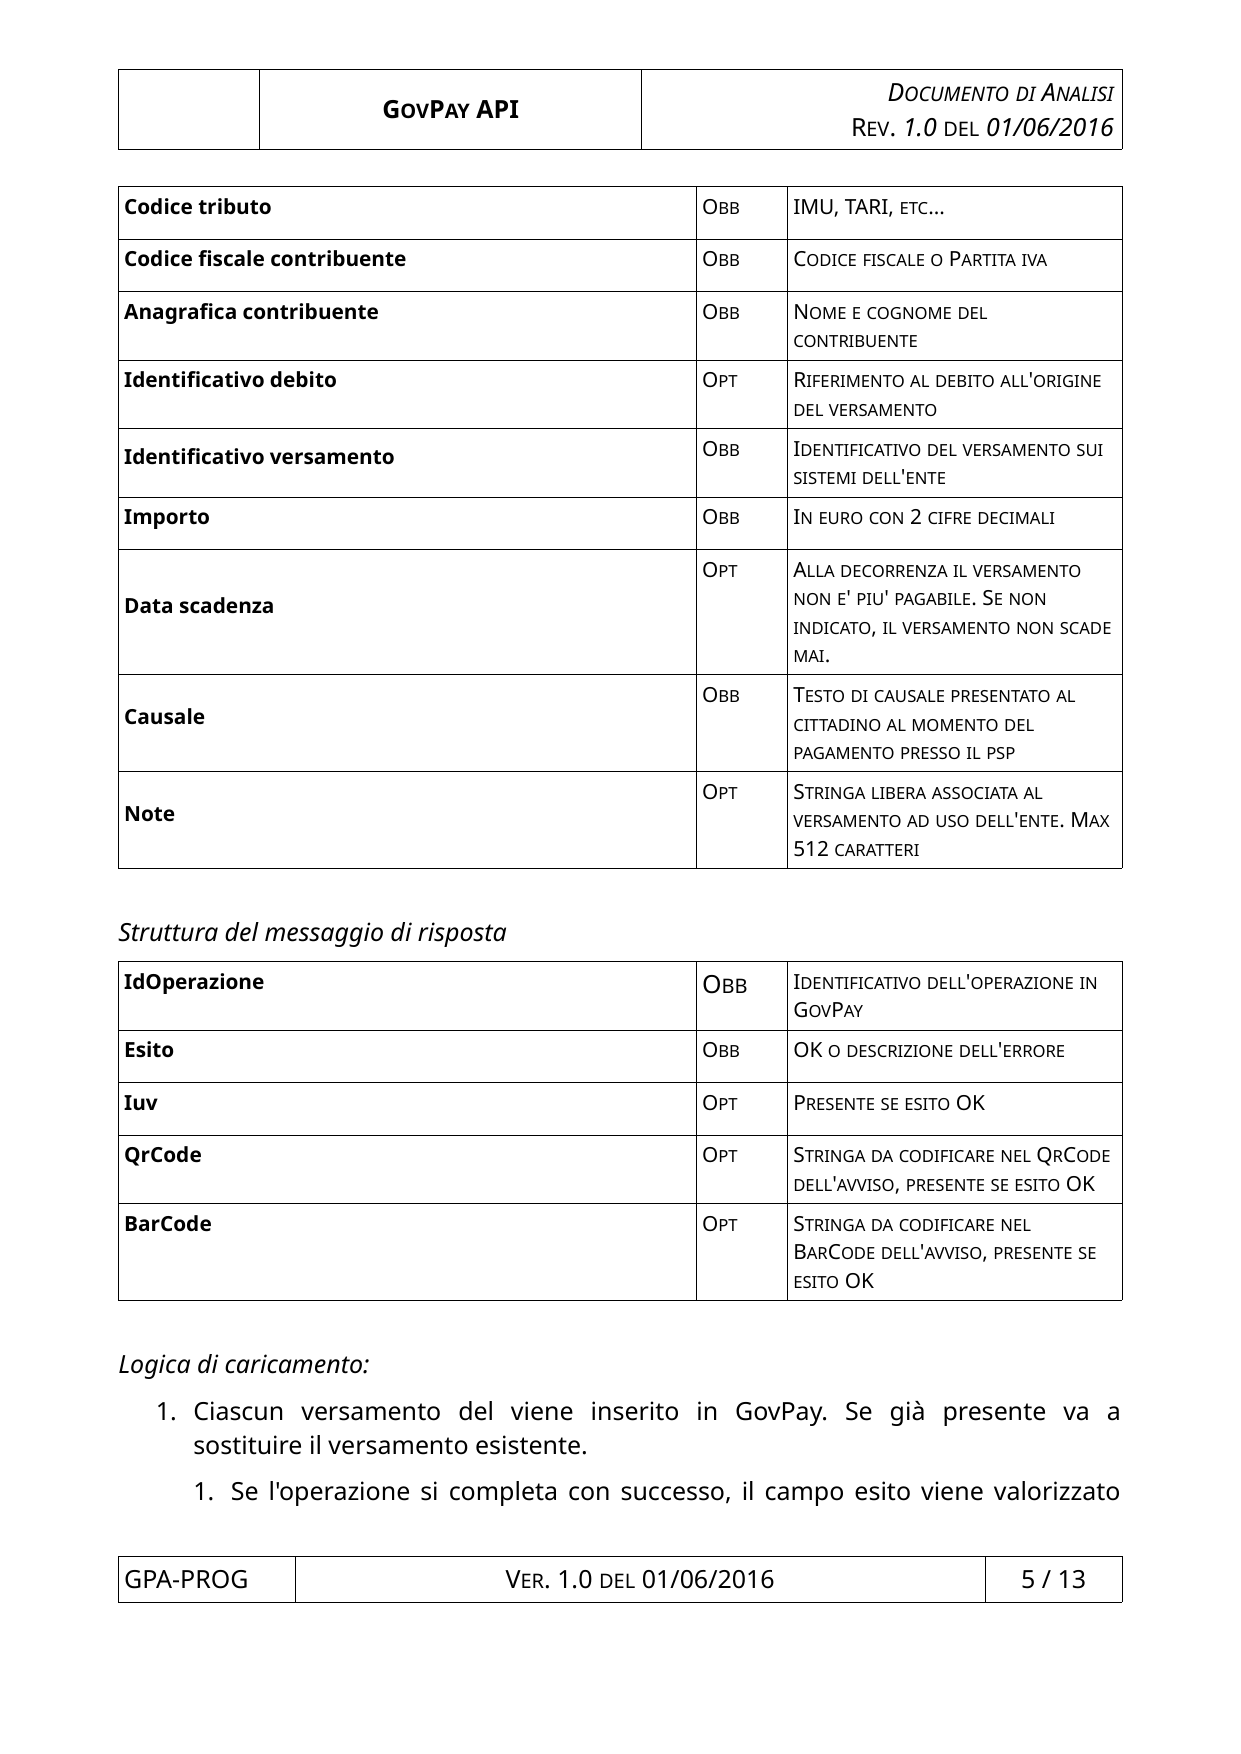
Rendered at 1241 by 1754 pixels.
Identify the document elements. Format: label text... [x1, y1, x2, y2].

table_header IdOperazione [119, 962, 696, 1030]
table_cell Obb [697, 187, 787, 239]
table_cell Codice fiscale o Partita iva [788, 240, 1122, 291]
table_cell OK o descrizione dell'errore [788, 1031, 1122, 1082]
table_header Identificativo dell'operazione in GovPay [788, 962, 1122, 1030]
table_cell Obb [697, 240, 787, 291]
table_cell Opt [697, 550, 787, 674]
table_cell Identificativo del versamento sui sistemi dell'ente [788, 429, 1122, 497]
text Logica di caricamento: [118, 1347, 1122, 1381]
table_cell Alla decorrenza il versamento non e' piu' pagabile. Se non indicato, il versamento non scade mai. [788, 550, 1122, 674]
table_cell Obb [697, 429, 787, 497]
table_cell Stringa libera associata al versamento ad uso dell'ente. Max 512 caratteri [788, 772, 1122, 868]
table_cell Opt [697, 1083, 787, 1135]
table_cell Stringa da codificare nel BarCode dell'avviso, presente se esito OK [788, 1204, 1122, 1300]
table_cell Obb [697, 498, 787, 549]
table_cell Codice tributo [119, 187, 696, 239]
table_cell Testo di causale presentato al cittadino al momento del pagamento presso il psp [788, 675, 1122, 771]
list Se l'operazione si completa con successo, il campo esito viene valorizzato [193, 1474, 1122, 1508]
table_cell Esito [119, 1031, 696, 1082]
table_cell Iuv [119, 1083, 696, 1135]
table_cell Presente se esito OK [788, 1083, 1122, 1135]
table_cell Importo [119, 498, 696, 549]
table_cell Opt [697, 1204, 787, 1300]
table_cell QrCode [119, 1136, 696, 1203]
table_cell IMU, TARI, etc... [788, 187, 1122, 239]
table_cell In euro con 2 cifre decimali [788, 498, 1122, 549]
text Struttura del messaggio di risposta [118, 915, 1122, 949]
table_header Obb [697, 962, 787, 1030]
table_cell Identificativo versamento [119, 429, 696, 497]
table_cell Riferimento al debito all'origine del versamento [788, 361, 1122, 428]
table_cell Stringa da codificare nel QrCode dell'avviso, presente se esito OK [788, 1136, 1122, 1203]
table_cell Obb [697, 292, 787, 360]
table_cell Opt [697, 361, 787, 428]
table_cell Identificativo debito [119, 361, 696, 428]
table_cell Causale [119, 675, 696, 771]
table_cell BarCode [119, 1204, 696, 1300]
table_cell Obb [697, 1031, 787, 1082]
list Ciascun versamento del viene inserito in GovPay. Se già presente va a sostituire il versamento esistente. [156, 1393, 1122, 1461]
table_cell Opt [697, 772, 787, 868]
table_cell Opt [697, 1136, 787, 1203]
table_cell Note [119, 772, 696, 868]
table_cell Data scadenza [119, 550, 696, 674]
table_cell Anagrafica contribuente [119, 292, 696, 360]
table_cell Codice fiscale contribuente [119, 240, 696, 291]
table_cell Obb [697, 675, 787, 771]
table_cell Nome e cognome del contribuente [788, 292, 1122, 360]
